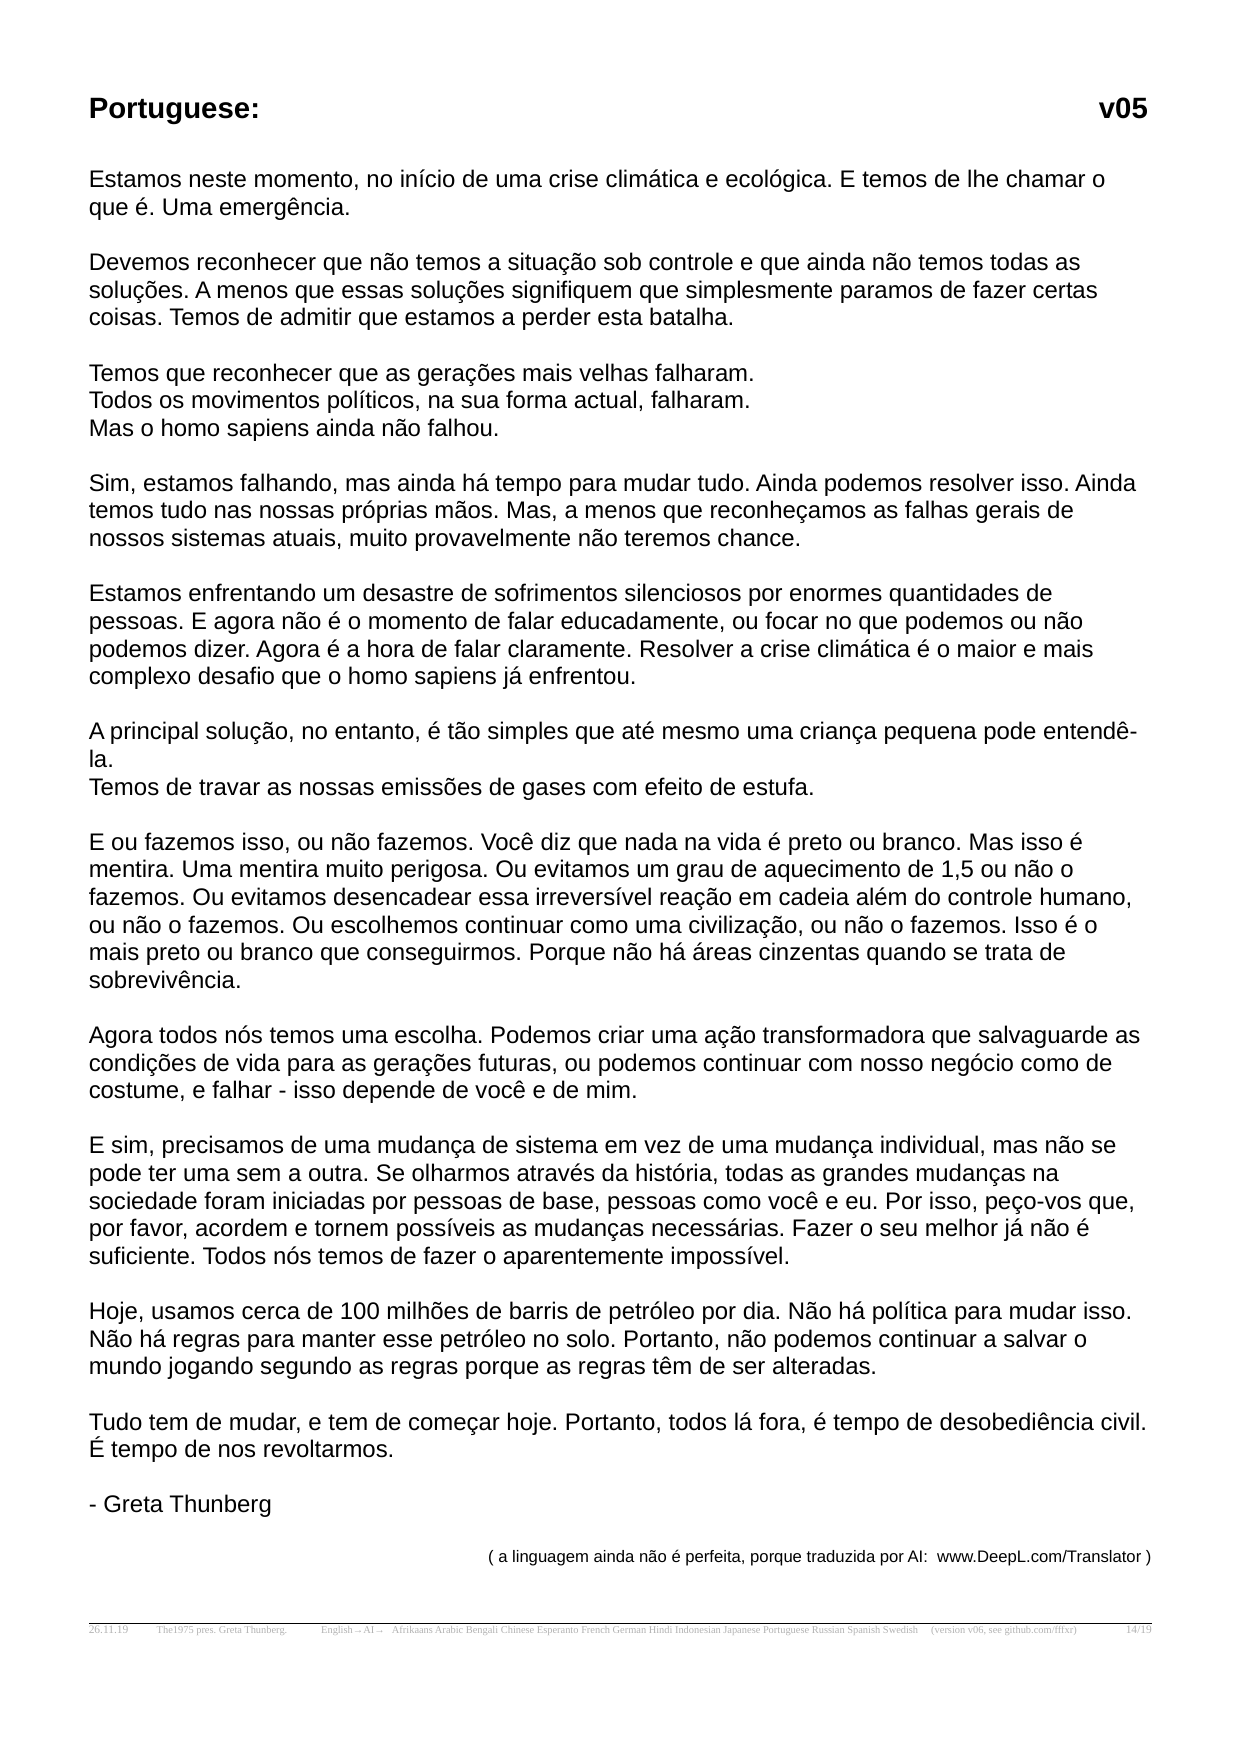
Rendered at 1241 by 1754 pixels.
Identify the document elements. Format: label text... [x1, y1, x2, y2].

text ( a linguagem ainda não é perfeita, porque traduzida por AI: www.DeepL.com/Translator ) [88, 1547, 1152, 1566]
text Estamos enfrentando um desastre de sofrimentos silenciosos por enormes quantidades de pessoas. E agora não é o momento de falar educadamente, ou focar no que podemos ou não podemos dizer. Agora é a hora de falar claramente. Resolver a crise climática é o maior e mais complexo desafio que o homo sapiens já enfrentou. [88, 579, 1152, 690]
text A principal solução, no entanto, é tão simples que até mesmo uma criança pequena pode entendê-la. [88, 717, 1152, 772]
text Mas o homo sapiens ainda não falhou. [88, 414, 1152, 441]
text - Greta Thunberg [88, 1490, 1152, 1518]
text Tudo tem de mudar, e tem de começar hoje. Portanto, todos lá fora, é tempo de desobediência civil. É tempo de nos revoltarmos. [88, 1407, 1152, 1463]
text Temos que reconhecer que as gerações mais velhas falharam. [88, 358, 1152, 386]
text E ou fazemos isso, ou não fazemos. Você diz que nada na vida é preto ou branco. Mas isso é mentira. Uma mentira muito perigosa. Ou evitamos um grau de aquecimento de 1,5 ou não o fazemos. Ou evitamos desencadear essa irreversível reação em cadeia além do controle humano, ou não o fazemos. Ou escolhemos continuar como uma civilização, ou não o fazemos. Isso é o mais preto ou branco que conseguirmos. Porque não há áreas cinzentas quando se trata de sobrevivência. [88, 828, 1152, 993]
text Estamos neste momento, no início de uma crise climática e ecológica. E temos de lhe chamar o que é. Uma emergência. [88, 165, 1152, 220]
text Sim, estamos falhando, mas ainda há tempo para mudar tudo. Ainda podemos resolver isso. Ainda temos tudo nas nossas próprias mãos. Mas, a menos que reconheçamos as falhas gerais de nossos sistemas atuais, muito provavelmente não teremos chance. [88, 469, 1152, 552]
text Devemos reconhecer que não temos a situação sob controle e que ainda não temos todas as soluções. A menos que essas soluções signifiquem que simplesmente paramos de fazer certas coisas. Temos de admitir que estamos a perder esta batalha. [88, 248, 1152, 331]
text Todos os movimentos políticos, na sua forma actual, falharam. [88, 386, 1152, 414]
subtitle Portuguese: v05 [88, 91, 1152, 125]
text Agora todos nós temos uma escolha. Podemos criar uma ação transformadora que salvaguarde as condições de vida para as gerações futuras, ou podemos continuar com nosso negócio como de costume, e falhar - isso depende de você e de mim. [88, 1021, 1152, 1104]
text E sim, precisamos de uma mudança de sistema em vez de uma mudança individual, mas não se pode ter uma sem a outra. Se olharmos através da história, todas as grandes mudanças na sociedade foram iniciadas por pessoas de base, pessoas como você e eu. Por isso, peço-vos que, por favor, acordem e tornem possíveis as mudanças necessárias. Fazer o seu melhor já não é suficiente. Todos nós temos de fazer o aparentemente impossível. [88, 1131, 1152, 1269]
text Hoje, usamos cerca de 100 milhões de barris de petróleo por dia. Não há política para mudar isso. Não há regras para manter esse petróleo no solo. Portanto, não podemos continuar a salvar o mundo jogando segundo as regras porque as regras têm de ser alteradas. [88, 1297, 1152, 1380]
text Temos de travar as nossas emissões de gases com efeito de estufa. [88, 772, 1152, 800]
